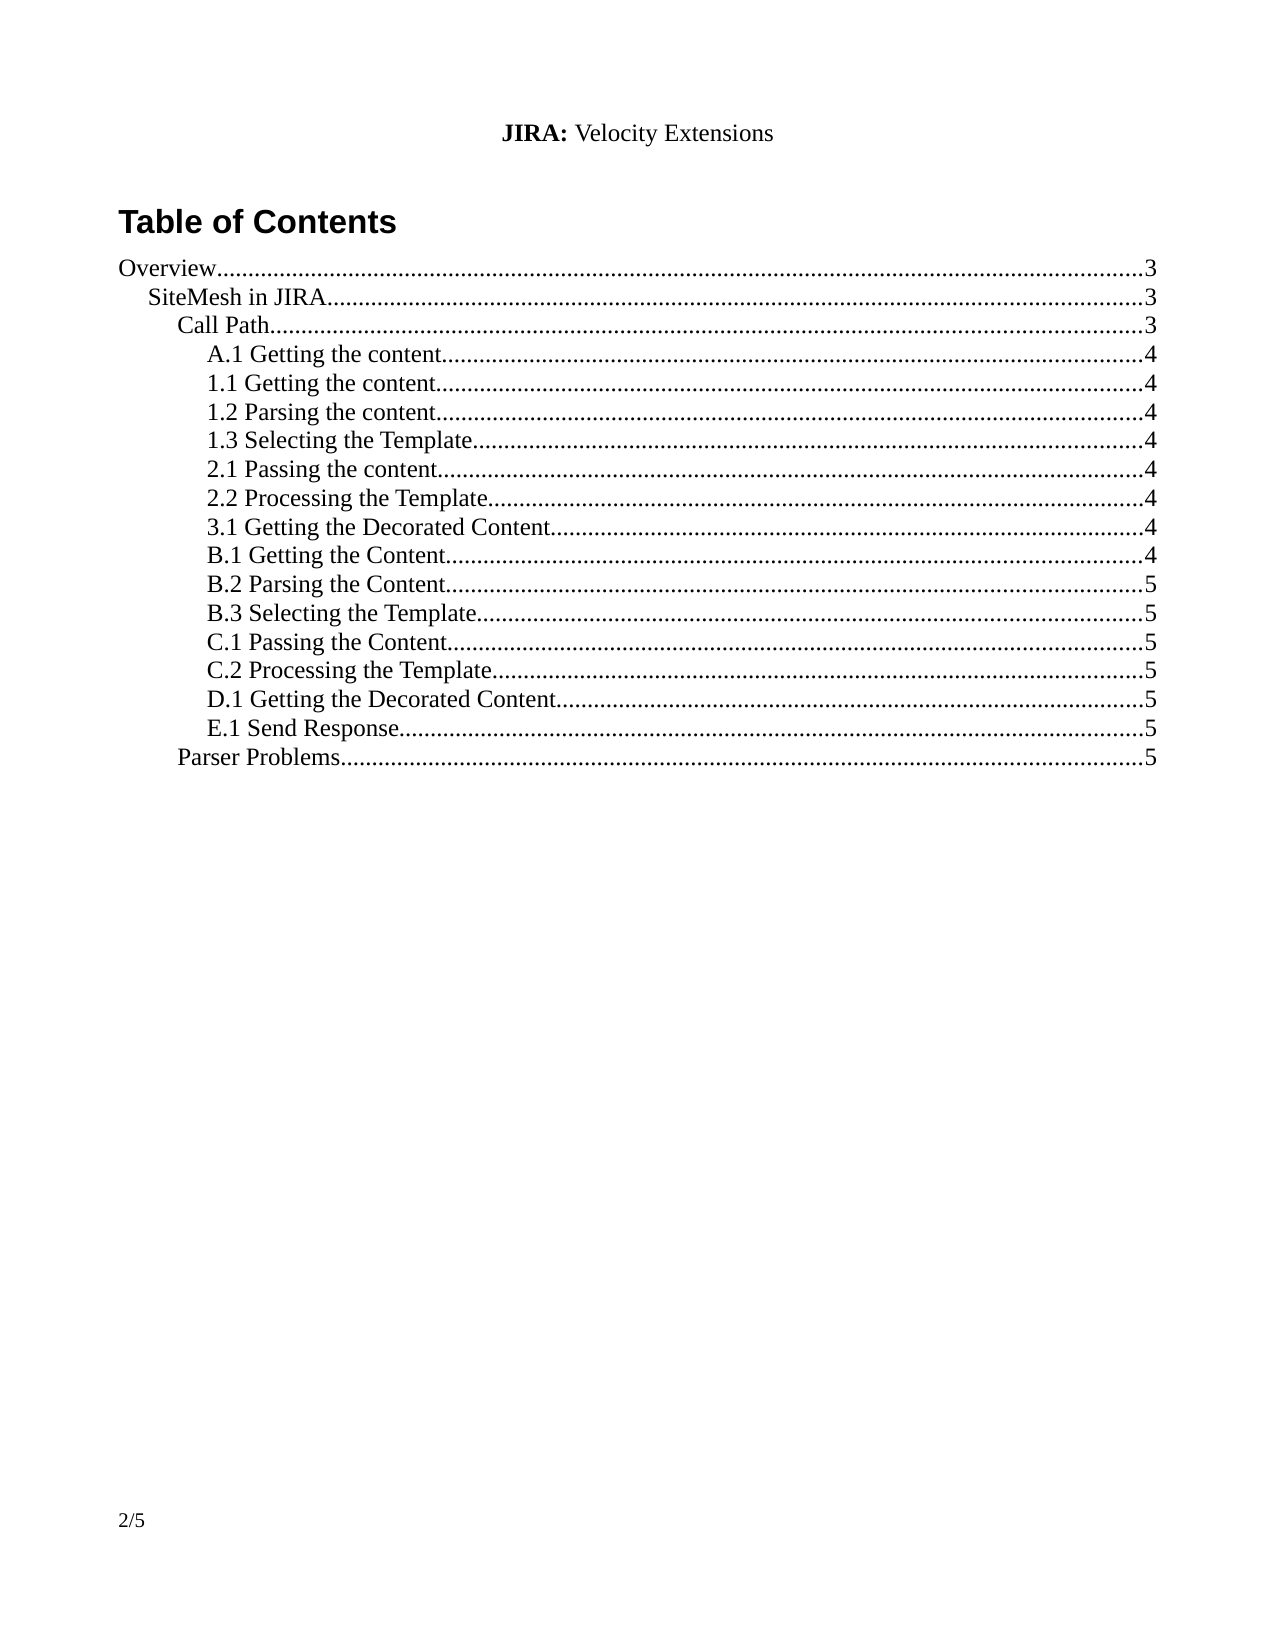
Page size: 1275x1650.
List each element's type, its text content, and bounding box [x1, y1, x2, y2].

text 2.1 Passing the content 4 [207, 454, 1157, 483]
text 1.3 Selecting the Template 4 [207, 425, 1157, 454]
text B.3 Selecting the Template 5 [207, 598, 1157, 627]
text 1.2 Parsing the content 4 [207, 397, 1157, 425]
text Call Path 3 [177, 310, 1157, 339]
text 1.1 Getting the content 4 [207, 368, 1157, 397]
text B.2 Parsing the Content 5 [207, 569, 1157, 598]
text 2.2 Processing the Template 4 [207, 483, 1157, 512]
text Parser Problems 5 [177, 742, 1157, 770]
text C.1 Passing the Content 5 [207, 627, 1157, 655]
text B.1 Getting the Content 4 [207, 540, 1157, 569]
text E.1 Send Response 5 [207, 713, 1157, 742]
text Overview 3 [118, 253, 1157, 282]
text 3.1 Getting the Decorated Content 4 [207, 512, 1157, 540]
text C.2 Processing the Template 5 [207, 655, 1157, 684]
text A.1 Getting the content 4 [207, 339, 1157, 368]
text SiteMesh in JIRA 3 [148, 282, 1157, 310]
text D.1 Getting the Decorated Content 5 [207, 684, 1157, 713]
subtitle Table of Contents [118, 202, 1157, 240]
